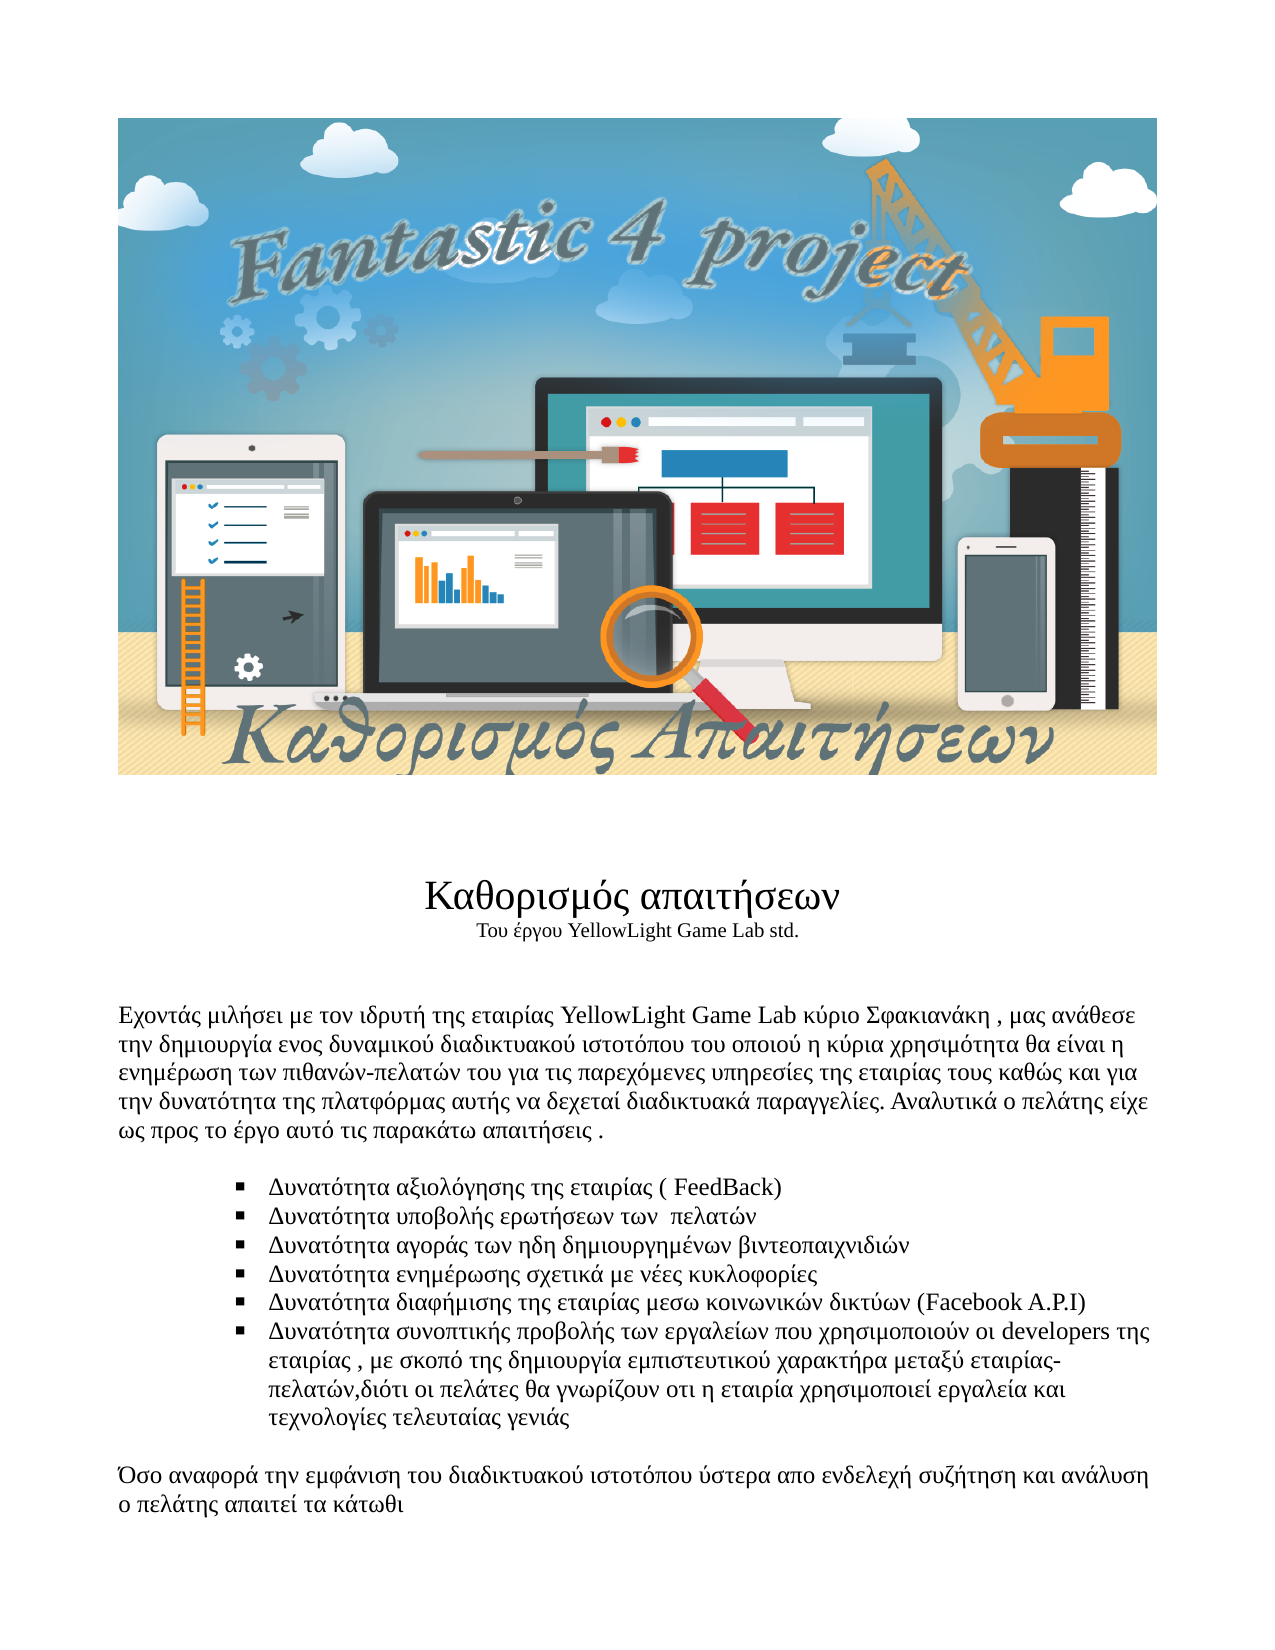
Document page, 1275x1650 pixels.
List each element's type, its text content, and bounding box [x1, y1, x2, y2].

text Εχοντάς μιλήσει με τον ιδρυτή της εταιρίας YellowLight Game Lab κύριο Σφακιανάκη , μας ανάθεσε την δημιουργία ενος δυναμικού διαδικτυακού ιστοτόπου του οποιού η κύρια χρησιμότητα θα είναι η ενημέρωση των πιθανών-πελατών του για τις παρεχόμενες υπηρεσίες της εταιρίας τους καθώς και για την δυνατότητα της πλατφόρμας αυτής να δεχεταί διαδικτυακά παραγγελίες. Αναλυτικά ο πελάτης είχε ως προς το έργο αυτό τις παρακάτω απαιτήσεις . [118, 1000, 1157, 1144]
list Δυνατότητα ενημέρωσης σχετικά με νέες κυκλοφορίες [231, 1259, 1157, 1287]
list Δυνατότητα διαφήμισης της εταιρίας μεσω κοινωνικών δικτύων (Facebook A.P.I) [231, 1287, 1157, 1316]
text Του έργου YellowLight Game Lab std. [118, 918, 1157, 942]
list Δυνατότητα αξιολόγησης της εταιρίας ( FeedBack) [231, 1172, 1157, 1201]
list Δυνατότητα αγοράς των ηδη δημιουργημένων βιντεοπαιχνιδιών [231, 1230, 1157, 1259]
list Δυνατότητα υποβολής ερωτήσεων των πελατών [231, 1201, 1157, 1230]
picture [118, 118, 1157, 775]
list Δυνατότητα συνοπτικής προβολής των εργαλείων που χρησιμοποιούν οι developers της εταιρίας , με σκοπό της δημιουργία εμπιστευτικού χαρακτήρα μεταξύ εταιρίας-πελατών,διότι οι πελάτες θα γνωρίζουν οτι η εταιρία χρησιμοποιεί εργαλεία και τεχνολογίες τελευταίας γενιάς [231, 1316, 1157, 1431]
text Καθορισμός απαιτήσεων [118, 870, 1157, 918]
text Όσο αναφορά την εμφάνιση του διαδικτυακού ιστοτόπου ύστερα απο ενδελεχή συζήτηση και ανάλυση ο πελάτης απαιτεί τα κάτωθι [118, 1460, 1157, 1517]
